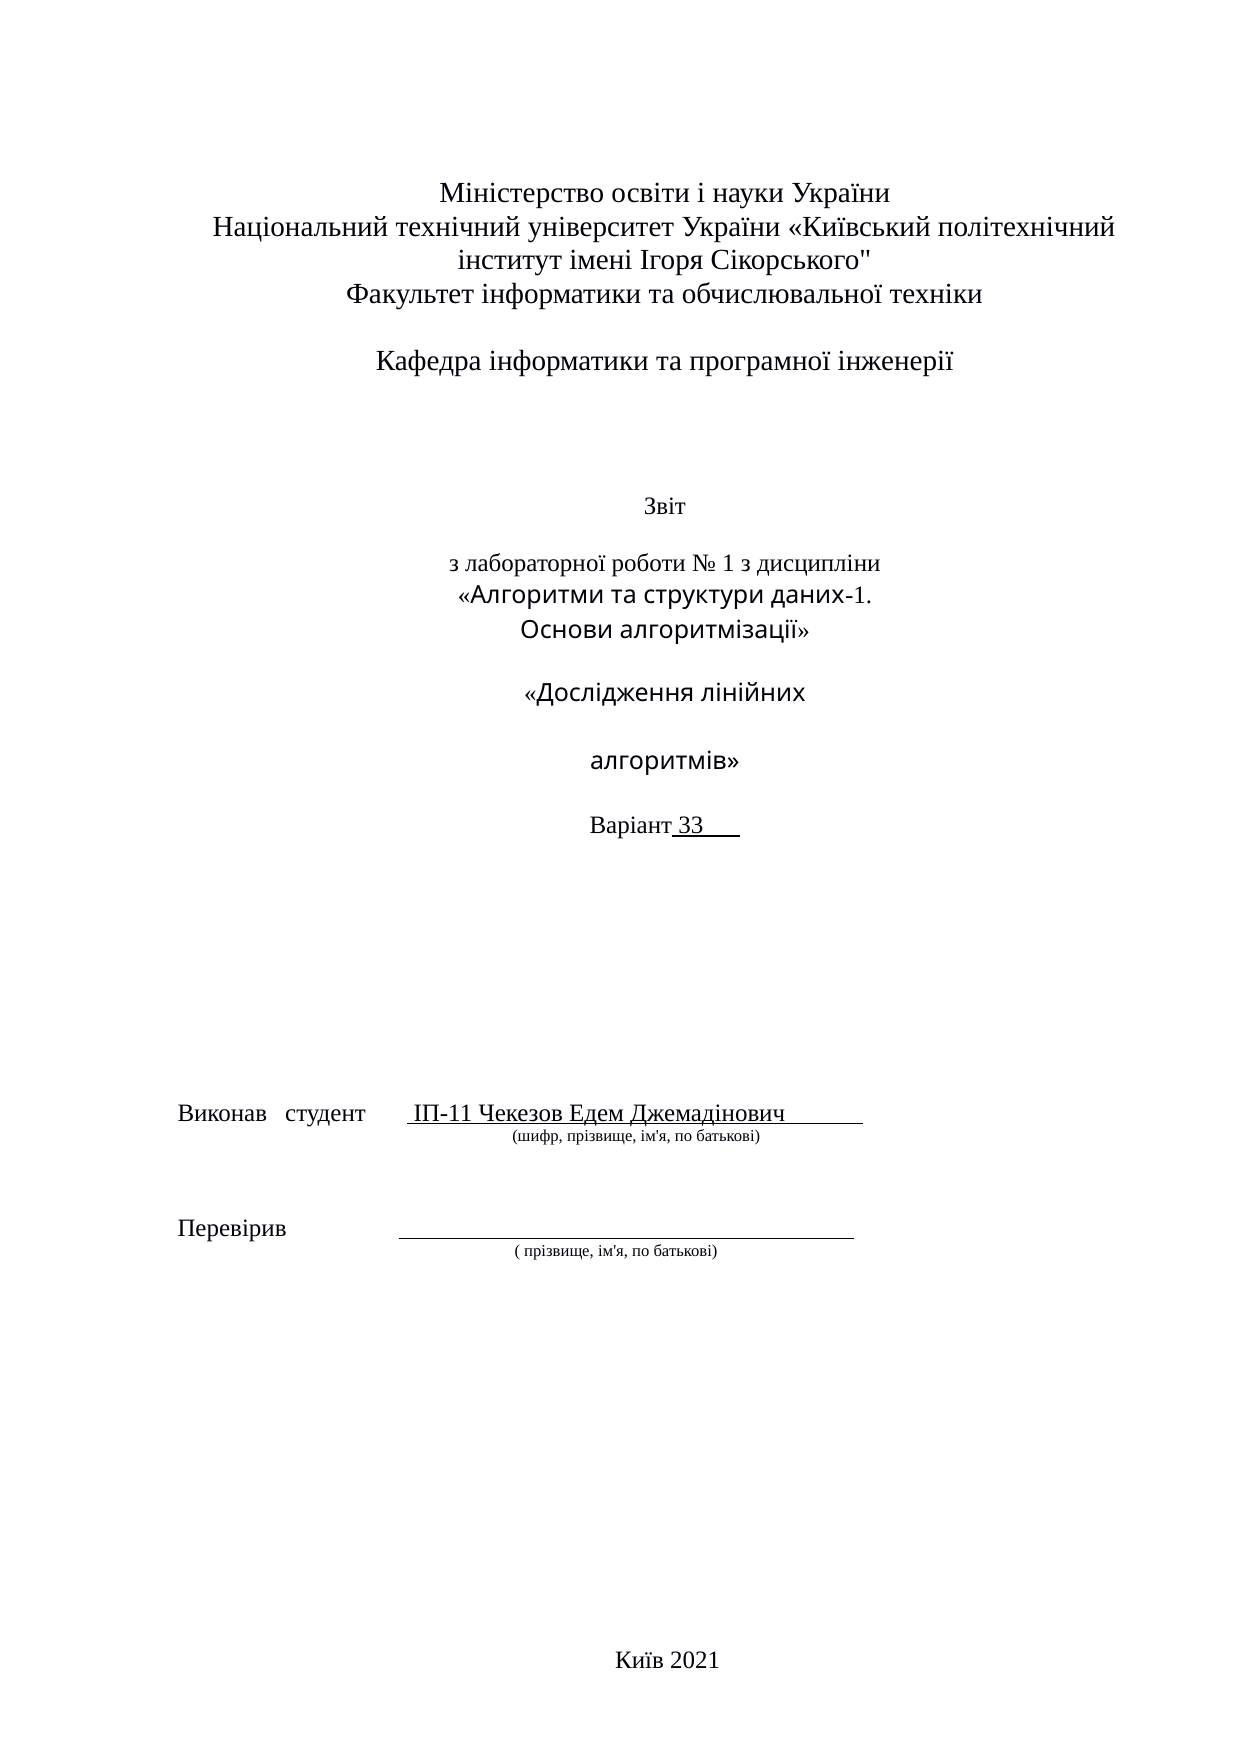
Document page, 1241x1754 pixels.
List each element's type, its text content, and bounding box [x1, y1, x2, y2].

text Звіт [172, 491, 1157, 519]
text Факультет інформатики та обчислювальної техніки Кафедра інформатики та програмної інженерії [343, 276, 986, 377]
subtitle Міністерство освіти і науки України [172, 175, 1157, 209]
text Перевірив [177, 1214, 1163, 1242]
text «Дослідження лінійних алгоритмів» [471, 674, 858, 776]
text (шифр, прізвище, ім'я, по батькові) [512, 1127, 1163, 1145]
text Основи алгоритмізації» [172, 611, 1157, 645]
text «Алгоритми та структури даних-1. [172, 577, 1157, 611]
text Київ 2021 [172, 1645, 1163, 1674]
text Виконав студент ІП-11 Чекезов Едем Джемадінович [177, 1099, 1163, 1127]
text з лабораторної роботи № 1 з дисципліни [172, 548, 1157, 577]
text Національний технічний університет України «Київський політехнічний інститут імені Ігоря Сікорського" [172, 209, 1156, 276]
text ( прізвище, ім'я, по батькові) [514, 1242, 1163, 1260]
text Варіант 33 [471, 810, 858, 839]
